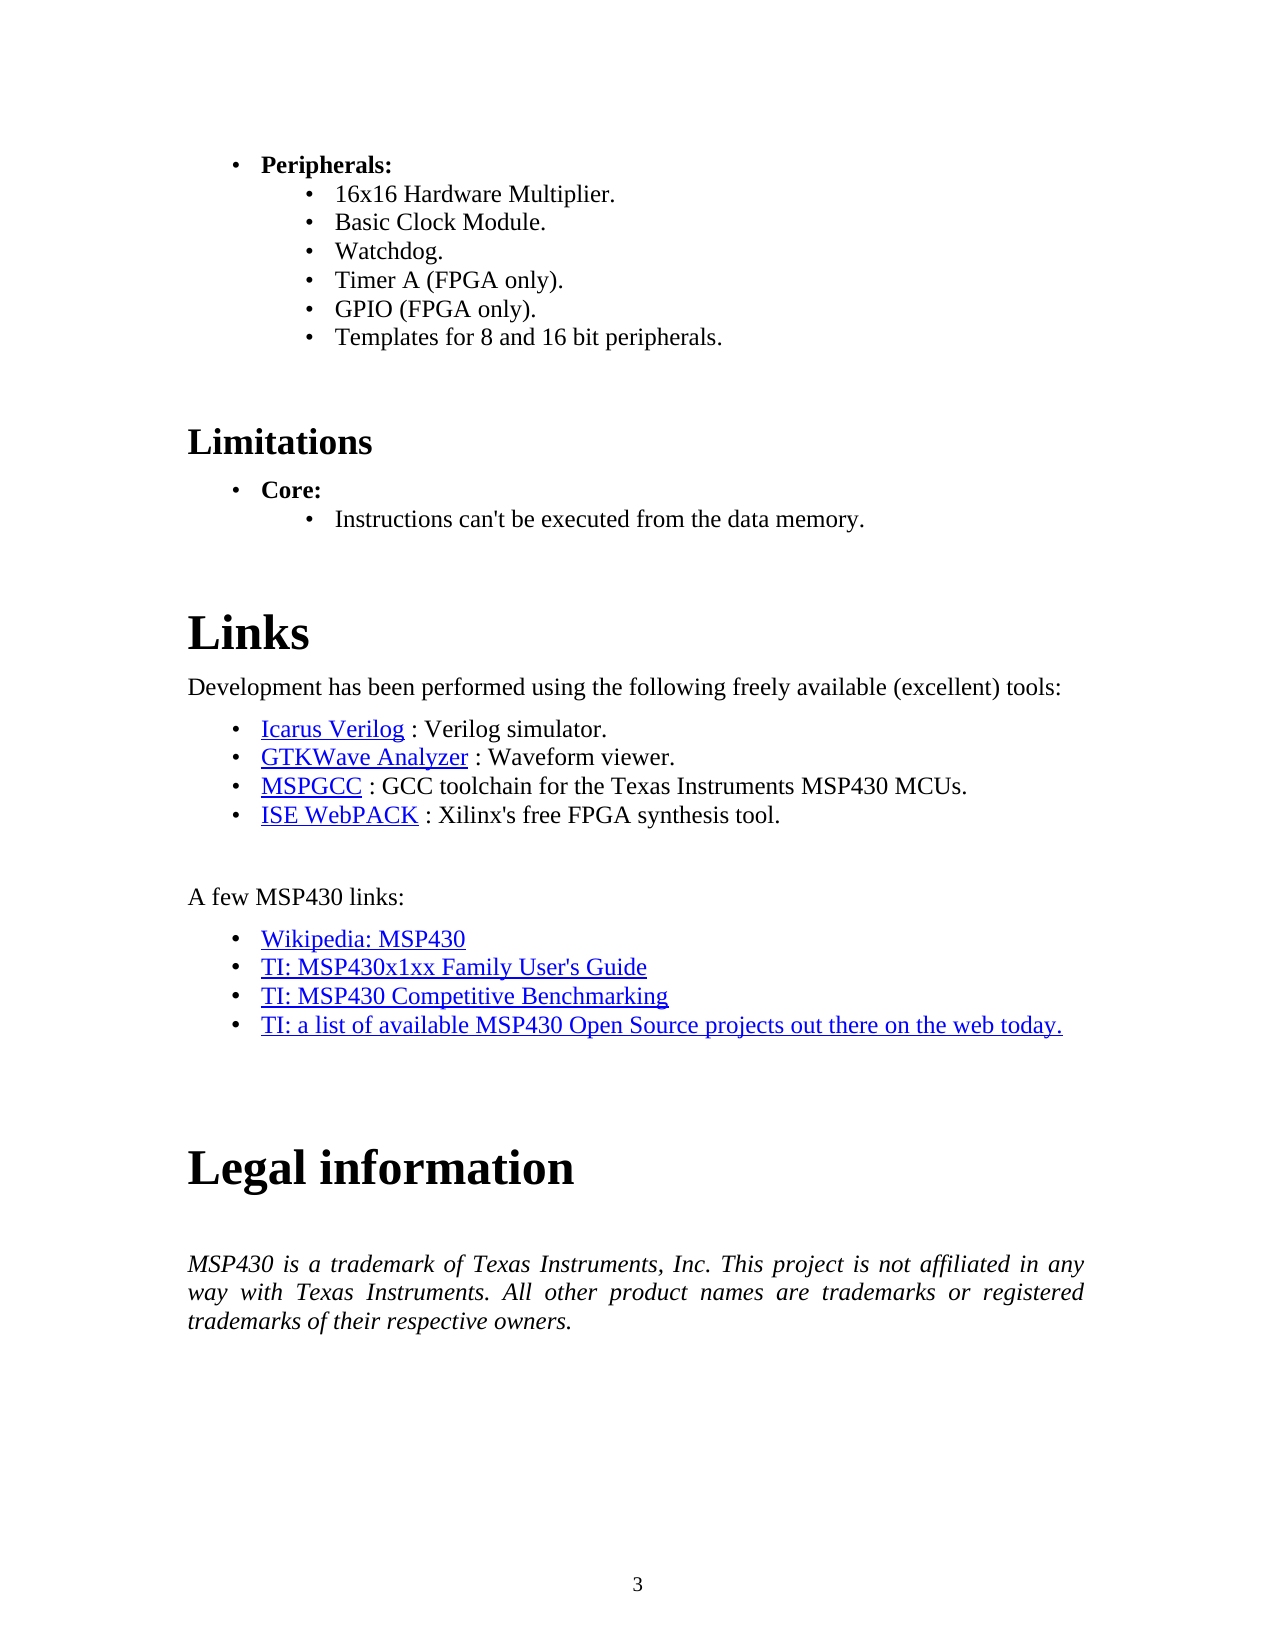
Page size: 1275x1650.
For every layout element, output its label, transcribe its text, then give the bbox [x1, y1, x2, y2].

list GPIO (FPGA only). [305, 294, 1088, 322]
list TI: MSP430 Competitive Benchmarking [231, 981, 1088, 1010]
text MSP430 is a trademark of Texas Instruments, Inc. This project is not affiliated in any way with Texas Instruments. All other product names are trademarks or registered trademarks of their respective owners. [187, 1249, 1088, 1335]
list GTKWave Analyzer : Waveform viewer. [231, 742, 1088, 771]
list ISE WebPACK : Xilinx's free FPGA synthesis tool. [231, 800, 1088, 829]
list Timer A (FPGA only). [305, 265, 1088, 294]
list Instructions can't be executed from the data memory. [305, 504, 1088, 532]
list Watchdog. [305, 236, 1088, 265]
list MSPGCC : GCC toolchain for the Texas Instruments MSP430 MCUs. [231, 771, 1088, 800]
list TI: MSP430x1xx Family User's Guide [231, 952, 1088, 981]
list Peripherals: [231, 150, 1088, 179]
text Legal information [187, 1137, 1088, 1195]
list Core: [231, 475, 1088, 504]
list TI: a list of available MSP430 Open Source projects out there on the web today. [231, 1010, 1088, 1039]
list 16x16 Hardware Multiplier. [305, 179, 1088, 207]
list Icarus Verilog : Verilog simulator. [231, 714, 1088, 742]
text A few MSP430 links: [187, 882, 1088, 911]
text Limitations [187, 419, 1088, 462]
text Development has been performed using the following freely available (excellent) tools: [187, 672, 1088, 701]
list Basic Clock Module. [305, 207, 1088, 236]
text Links [187, 602, 1088, 660]
list Templates for 8 and 16 bit peripherals. [305, 322, 1088, 351]
list Wikipedia: MSP430 [231, 924, 1088, 952]
